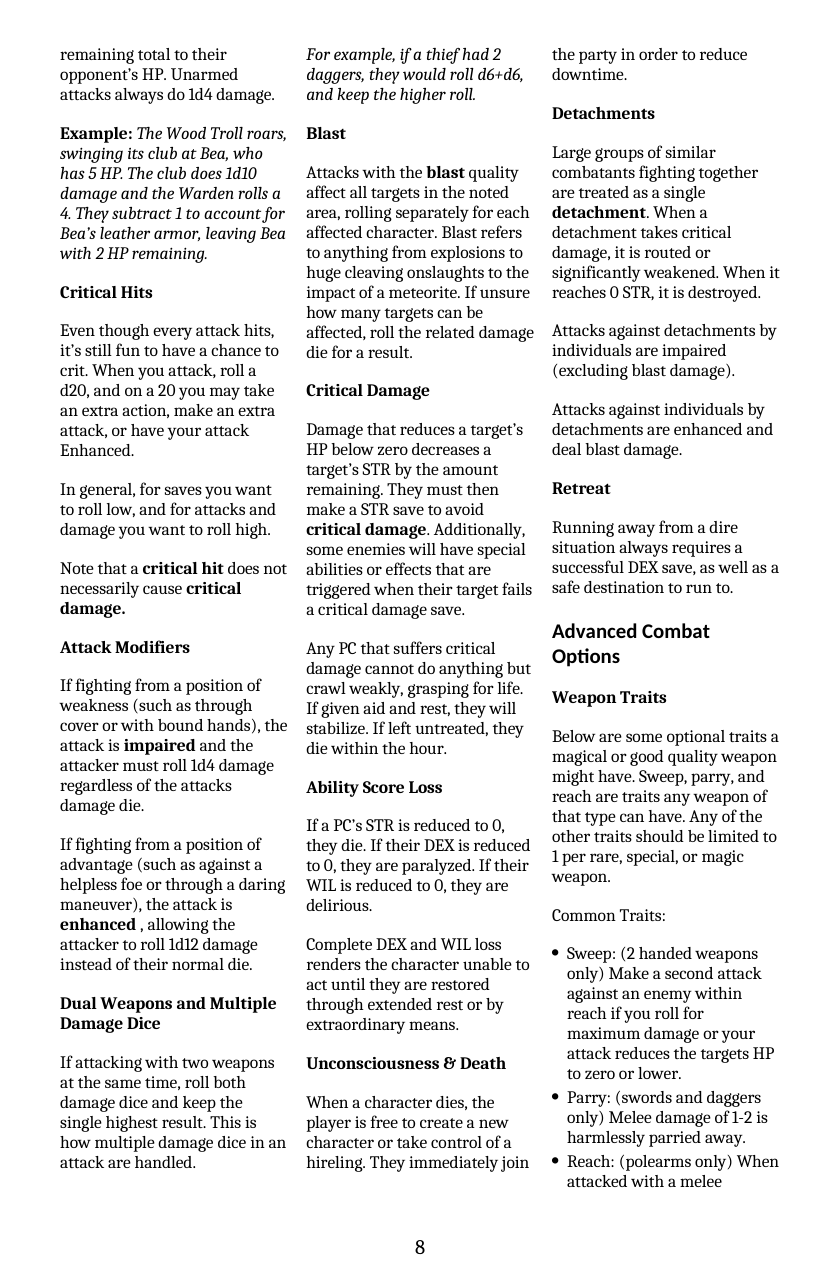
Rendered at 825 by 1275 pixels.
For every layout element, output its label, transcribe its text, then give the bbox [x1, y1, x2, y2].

text Damage that reduces a target’s HP below zero decreases a target’s STR by the amount remaining. They must then make a STR save to avoid critical damage. Additionally, some enemies will have special abilities or effects that are triggered when their target fails a critical damage save. [306, 420, 534, 620]
text Critical Damage [306, 381, 534, 401]
text Example: The Wood Troll roars, swinging its club at Bea, who has 5 HP. The club does 1d10 damage and the Warden rolls a 4. They subtract 1 to account for Bea’s leather armor, leaving Bea with 2 HP remaining. [60, 124, 288, 264]
text Weapon Traits [552, 688, 780, 708]
text Attacks against detachments by individuals are impaired (excluding blast damage). [552, 321, 780, 381]
text Critical Hits [60, 282, 288, 302]
text Note that a critical hit does not necessarily cause critical damage. [60, 559, 288, 619]
text Running away from a dire situation always requires a successful DEX save, as well as a safe destination to run to. [552, 517, 780, 597]
subtitle Advanced Combat Options [552, 618, 780, 669]
list Reach: (polearms only) When attacked with a melee [552, 1152, 780, 1192]
list Parry: (swords and daggers only) Melee damage of 1-2 is harmlessly parried away. [552, 1088, 780, 1148]
text remaining total to their opponent’s HP. Unarmed attacks always do 1d4 damage. [60, 45, 288, 105]
text Detachments [552, 104, 780, 124]
text Below are some optional traits a magical or good quality weapon might have. Sweep, parry, and reach are traits any weapon of that type can have. Any of the other traits should be limited to 1 per rare, special, or magic weapon. [552, 727, 780, 887]
text Ability Score Loss [306, 777, 534, 797]
text When a character dies, the player is free to create a new character or take control of a hireling. They immediately join [306, 1092, 534, 1172]
text Dual Weapons and Multiple Damage Dice [60, 994, 288, 1034]
text Blast [306, 124, 534, 144]
text Retreat [552, 479, 780, 499]
text Any PC that suffers critical damage cannot do anything but crawl weakly, grasping for life. If given aid and rest, they will stabilize. If left untreated, they die within the hour. [306, 639, 534, 759]
text If a PC’s STR is reduced to 0, they die. If their DEX is reduced to 0, they are paralyzed. If their WIL is reduced to 0, they are delirious. [306, 816, 534, 916]
text If fighting from a position of weakness (such as through cover or with bound hands), the attack is impaired and the attacker must roll 1d4 damage regardless of the attacks damage die. [60, 676, 288, 816]
list Sweep: (2 handed weapons only) Make a second attack against an enemy within reach if you roll for maximum damage or your attack reduces the targets HP to zero or lower. [552, 944, 780, 1084]
text Complete DEX and WIL loss renders the character unable to act until they are restored through extended rest or by extraordinary means. [306, 935, 534, 1035]
text If attacking with two weapons at the same time, roll both damage dice and keep the single highest result. This is how multiple damage dice in an attack are handled. [60, 1052, 288, 1172]
text Even though every attack hits, it’s still fun to have a chance to crit. When you attack, roll a d20, and on a 20 you may take an extra action, make an extra attack, or have your attack Enhanced. [60, 321, 288, 461]
text For example, if a thief had 2 daggers, they would roll d6+d6, and keep the higher roll. [306, 45, 534, 105]
text In general, for saves you want to roll low, and for attacks and damage you want to roll high. [60, 480, 288, 540]
text If fighting from a position of advantage (such as against a helpless foe or through a daring maneuver), the attack is enhanced , allowing the attacker to roll 1d12 damage instead of their normal die. [60, 835, 288, 975]
text Unconsciousness & Death [306, 1054, 534, 1074]
text Large groups of similar combatants fighting together are treated as a single detachment. When a detachment takes critical damage, it is routed or significantly weakened. When it reaches 0 STR, it is destroyed. [552, 142, 780, 302]
text the party in order to reduce downtime. [552, 45, 780, 85]
text Common Traits: [552, 905, 780, 925]
text Attacks with the blast quality affect all targets in the noted area, rolling separately for each affected character. Blast refers to anything from explosions to huge cleaving onslaughts to the impact of a meteorite. If unsure how many targets can be affected, roll the related damage die for a result. [306, 162, 534, 362]
text Attacks against individuals by detachments are enhanced and deal blast damage. [552, 400, 780, 460]
text Attack Modifiers [60, 637, 288, 657]
